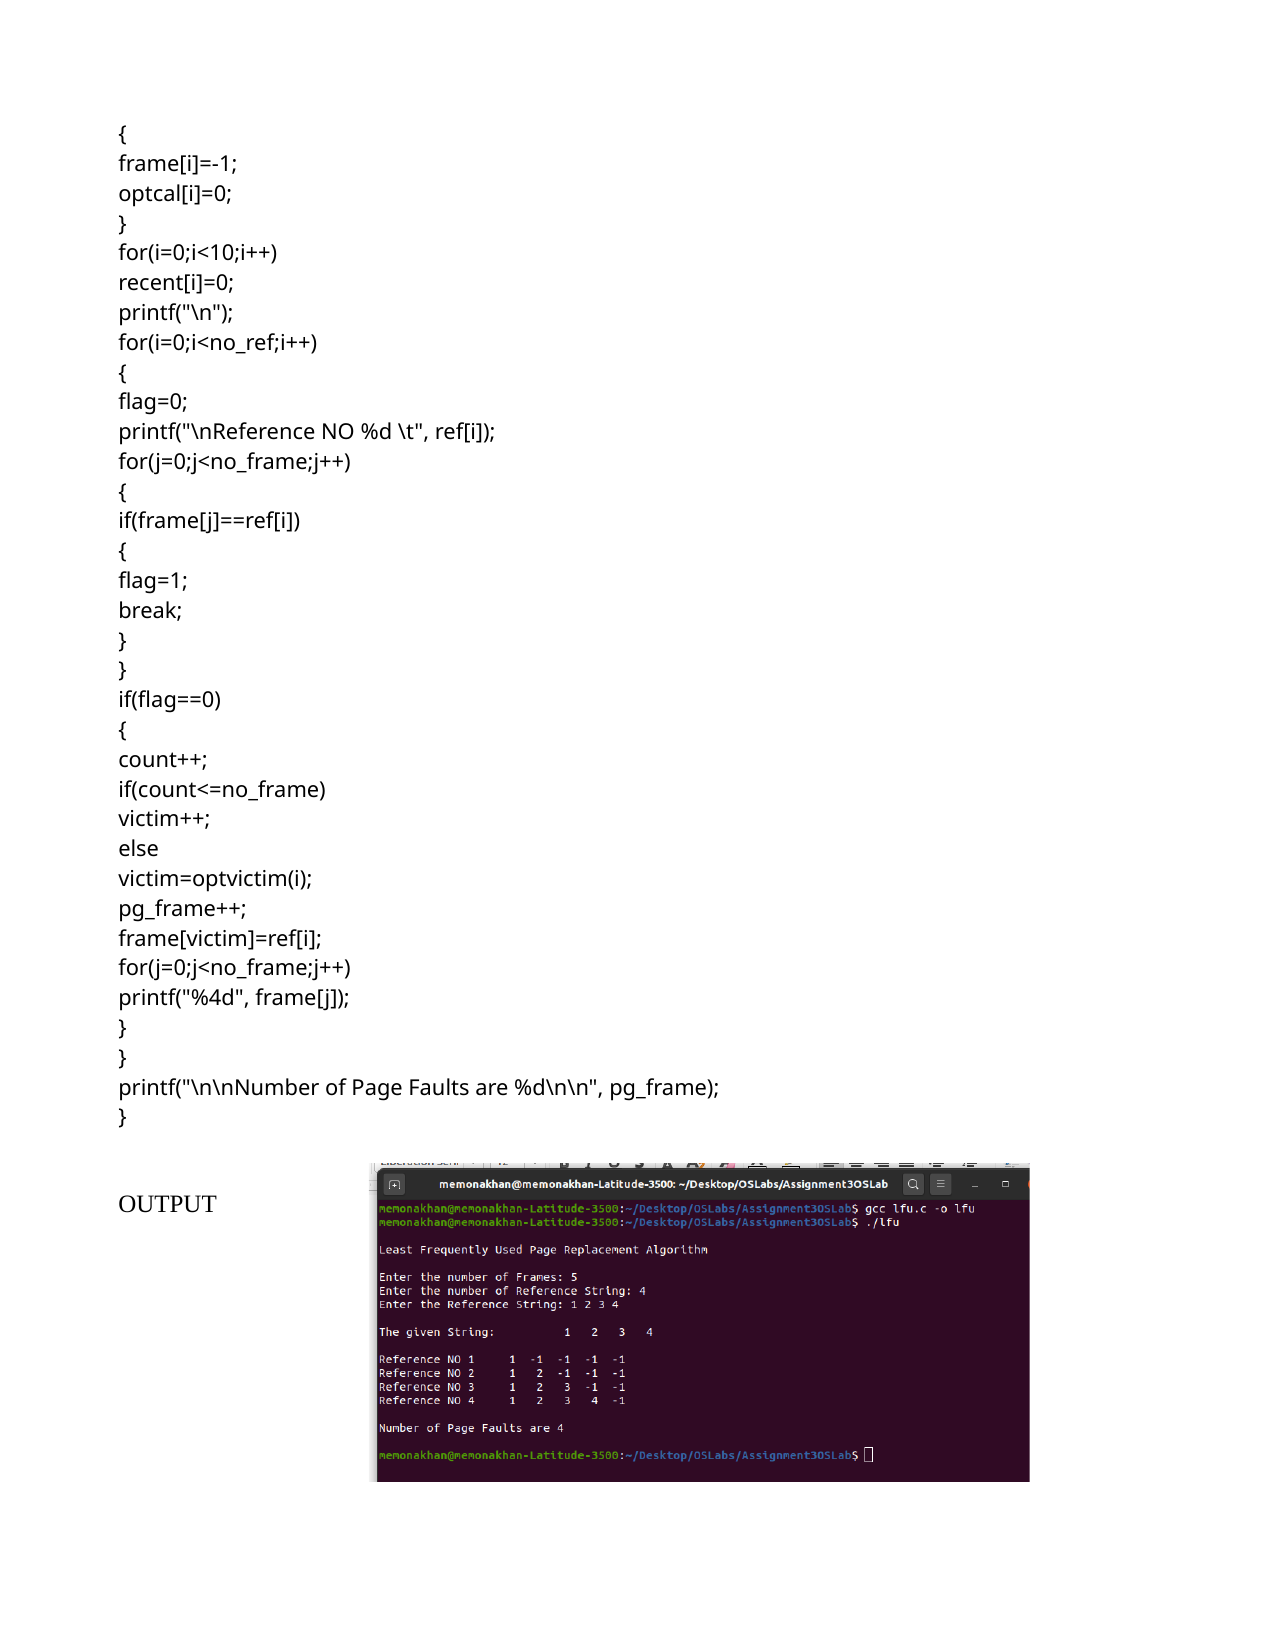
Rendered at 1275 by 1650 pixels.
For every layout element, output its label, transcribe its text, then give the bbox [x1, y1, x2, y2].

text for(j=0;j<no_frame;j++) [118, 952, 1157, 982]
text flag=0; [118, 386, 1157, 416]
text { [118, 535, 1157, 565]
text } [118, 207, 1157, 237]
text printf("%4d", frame[j]); [118, 982, 1157, 1012]
text if(count<=no_frame) [118, 773, 1157, 803]
text frame[i]=-1; [118, 148, 1157, 178]
text frame[victim]=ref[i]; [118, 922, 1157, 952]
text else [118, 833, 1157, 863]
text if(flag==0) [118, 684, 1157, 714]
text printf("\nReference NO %d \t", ref[i]); [118, 416, 1157, 446]
text victim=optvictim(i); [118, 863, 1157, 893]
text printf("\n\nNumber of Page Faults are %d\n\n", pg_frame); [118, 1071, 1157, 1101]
text for(i=0;i<10;i++) [118, 237, 1157, 267]
text { [118, 476, 1157, 505]
text pg_frame++; [118, 893, 1157, 922]
text for(i=0;i<no_ref;i++) [118, 327, 1157, 356]
text printf("\n"); [118, 297, 1157, 327]
text } [118, 654, 1157, 684]
text count++; [118, 744, 1157, 773]
text { [118, 356, 1157, 386]
text recent[i]=0; [118, 267, 1157, 297]
text if(frame[j]==ref[i]) [118, 505, 1157, 535]
text } [118, 1012, 1157, 1042]
text } [118, 1042, 1157, 1071]
text { [118, 118, 1157, 148]
text } [118, 624, 1157, 654]
text optcal[i]=0; [118, 178, 1157, 207]
text [1030, 1189, 1157, 1218]
text victim++; [118, 803, 1157, 833]
text break; [118, 595, 1157, 624]
text } [118, 1101, 1157, 1131]
text flag=1; [118, 565, 1157, 595]
text for(j=0;j<no_frame;j++) [118, 446, 1157, 476]
text { [118, 714, 1157, 744]
picture [368, 1163, 1030, 1482]
text OUTPUT [118, 1189, 368, 1218]
